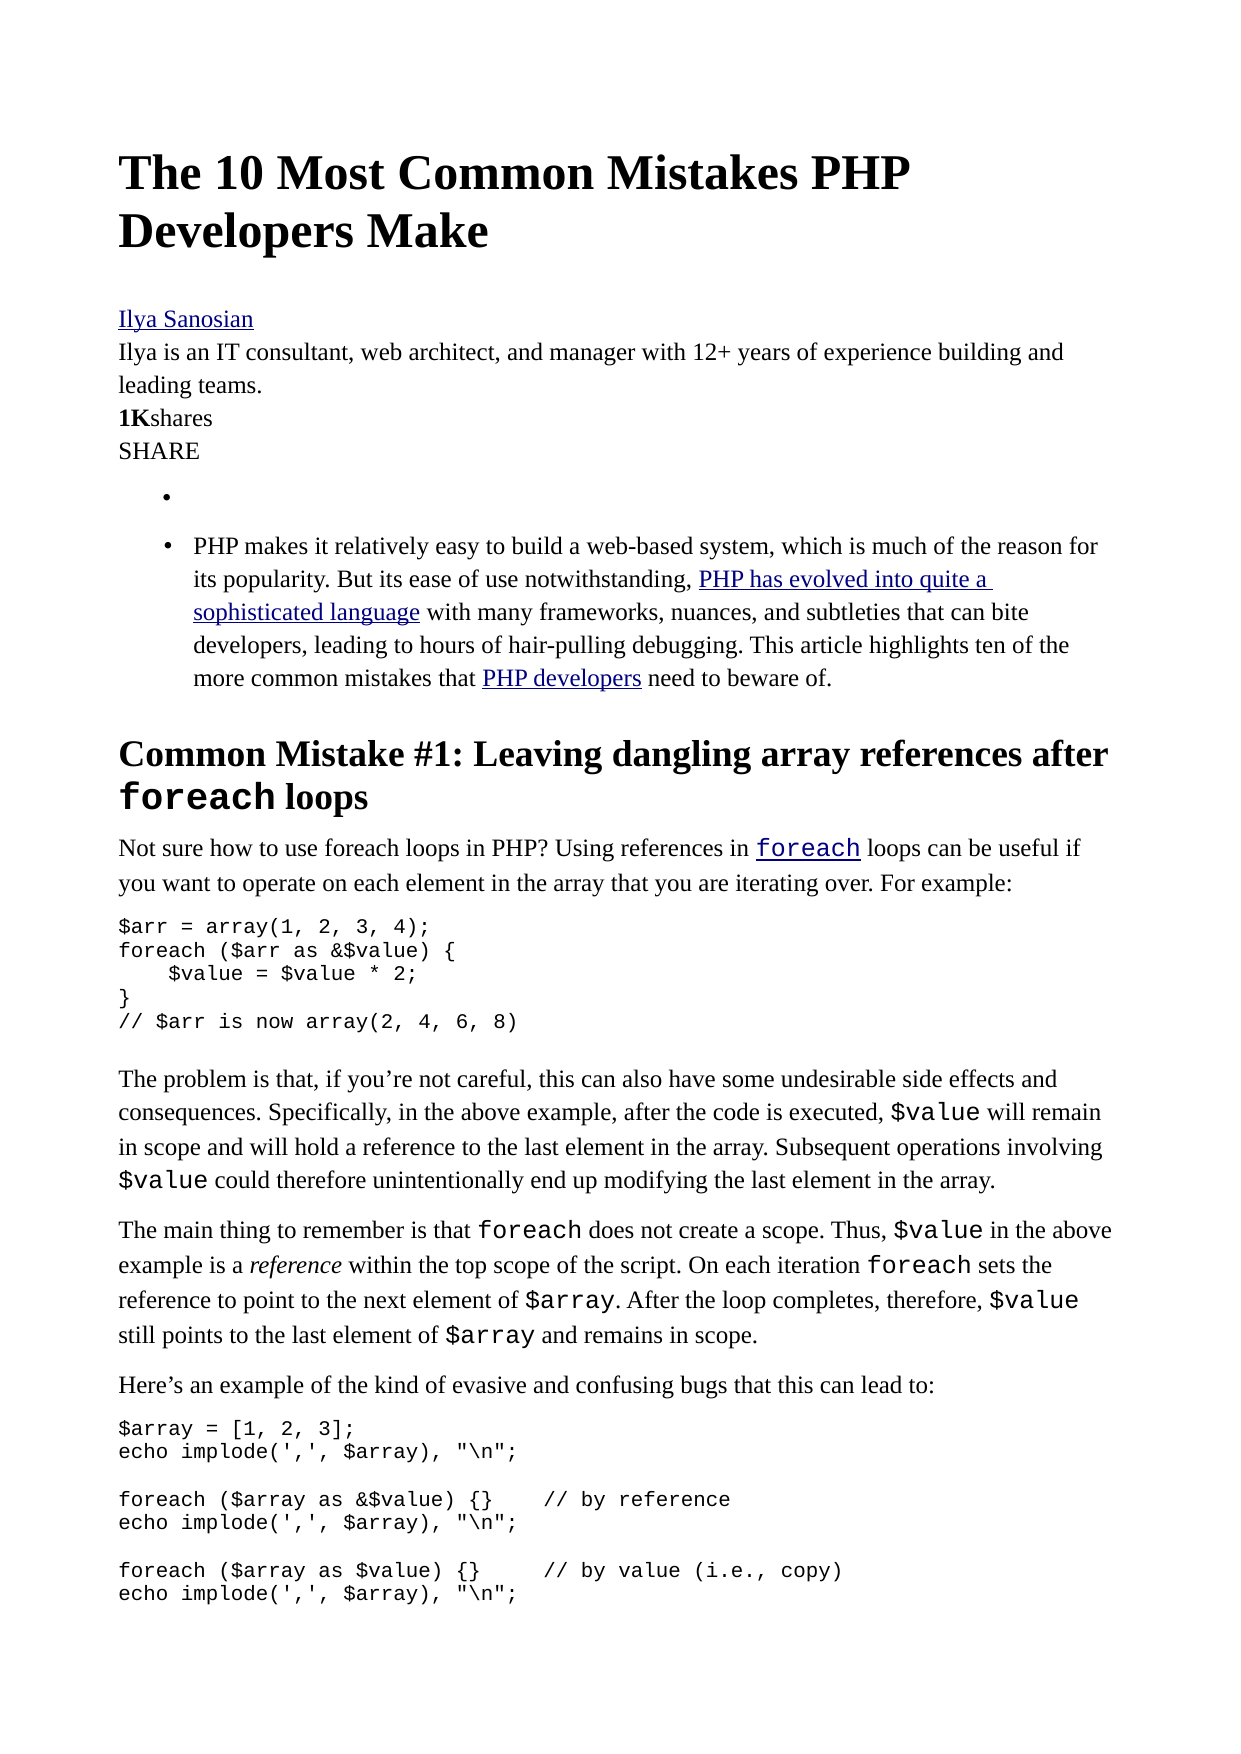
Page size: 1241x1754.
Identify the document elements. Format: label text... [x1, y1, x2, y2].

text echo implode(',', $array), "\n"; [118, 1583, 1122, 1607]
text foreach ($array as $value) {} // by value (i.e., copy) [118, 1560, 1122, 1583]
text $value = $value * 2; [118, 963, 1122, 987]
text } [118, 987, 1122, 1011]
text 1Kshares [118, 403, 1122, 431]
text foreach ($arr as &$value) { [118, 940, 1122, 963]
text $array = [1, 2, 3]; [118, 1418, 1122, 1441]
text SHARE [118, 436, 1122, 464]
text foreach ($array as &$value) {} // by reference [118, 1489, 1122, 1512]
text The main thing to remember is that foreach does not create a scope. Thus, $value in the above example is a reference within the top scope of the script. On each iteration foreach sets the reference to point to the next element of $array. After the loop completes, therefore, $value still points to the last element of $array and remains in scope. [118, 1215, 1122, 1351]
text // $arr is now array(2, 4, 6, 8) [118, 1011, 1122, 1034]
text Ilya is an IT consultant, web architect, and manager with 12+ years of experience building and leading teams. [118, 337, 1122, 398]
text Ilya Sanosian [118, 304, 1122, 332]
subtitle Common Mistake #1: Leaving dangling array references after foreach loops [118, 731, 1122, 821]
subtitle The 10 Most Common Mistakes PHP Developers Make [118, 143, 1122, 258]
text Not sure how to use foreach loops in PHP? Using references in foreach loops can be useful if you want to operate on each element in the array that you are iterating over. For example: [118, 833, 1122, 897]
text echo implode(',', $array), "\n"; [118, 1441, 1122, 1465]
list PHP makes it relatively easy to build a web-based system, which is much of the reason for its popularity. But its ease of use notwithstanding, PHP has evolved into quite a sophisticated language with many frameworks, nuances, and subtleties that can bite developers, leading to hours of hair-pulling debugging. This article highlights ten of the more common mistakes that PHP developers need to beware of. [164, 531, 1122, 692]
text $arr = array(1, 2, 3, 4); [118, 916, 1122, 940]
text The problem is that, if you’re not careful, this can also have some undesirable side effects and consequences. Specifically, in the above example, after the code is executed, $value will remain in scope and will hold a reference to the last element in the array. Subsequent operations involving $value could therefore unintentionally end up modifying the last element in the array. [118, 1064, 1122, 1196]
text echo implode(',', $array), "\n"; [118, 1512, 1122, 1536]
text Here’s an example of the kind of evasive and confusing bugs that this can lead to: [118, 1370, 1122, 1399]
